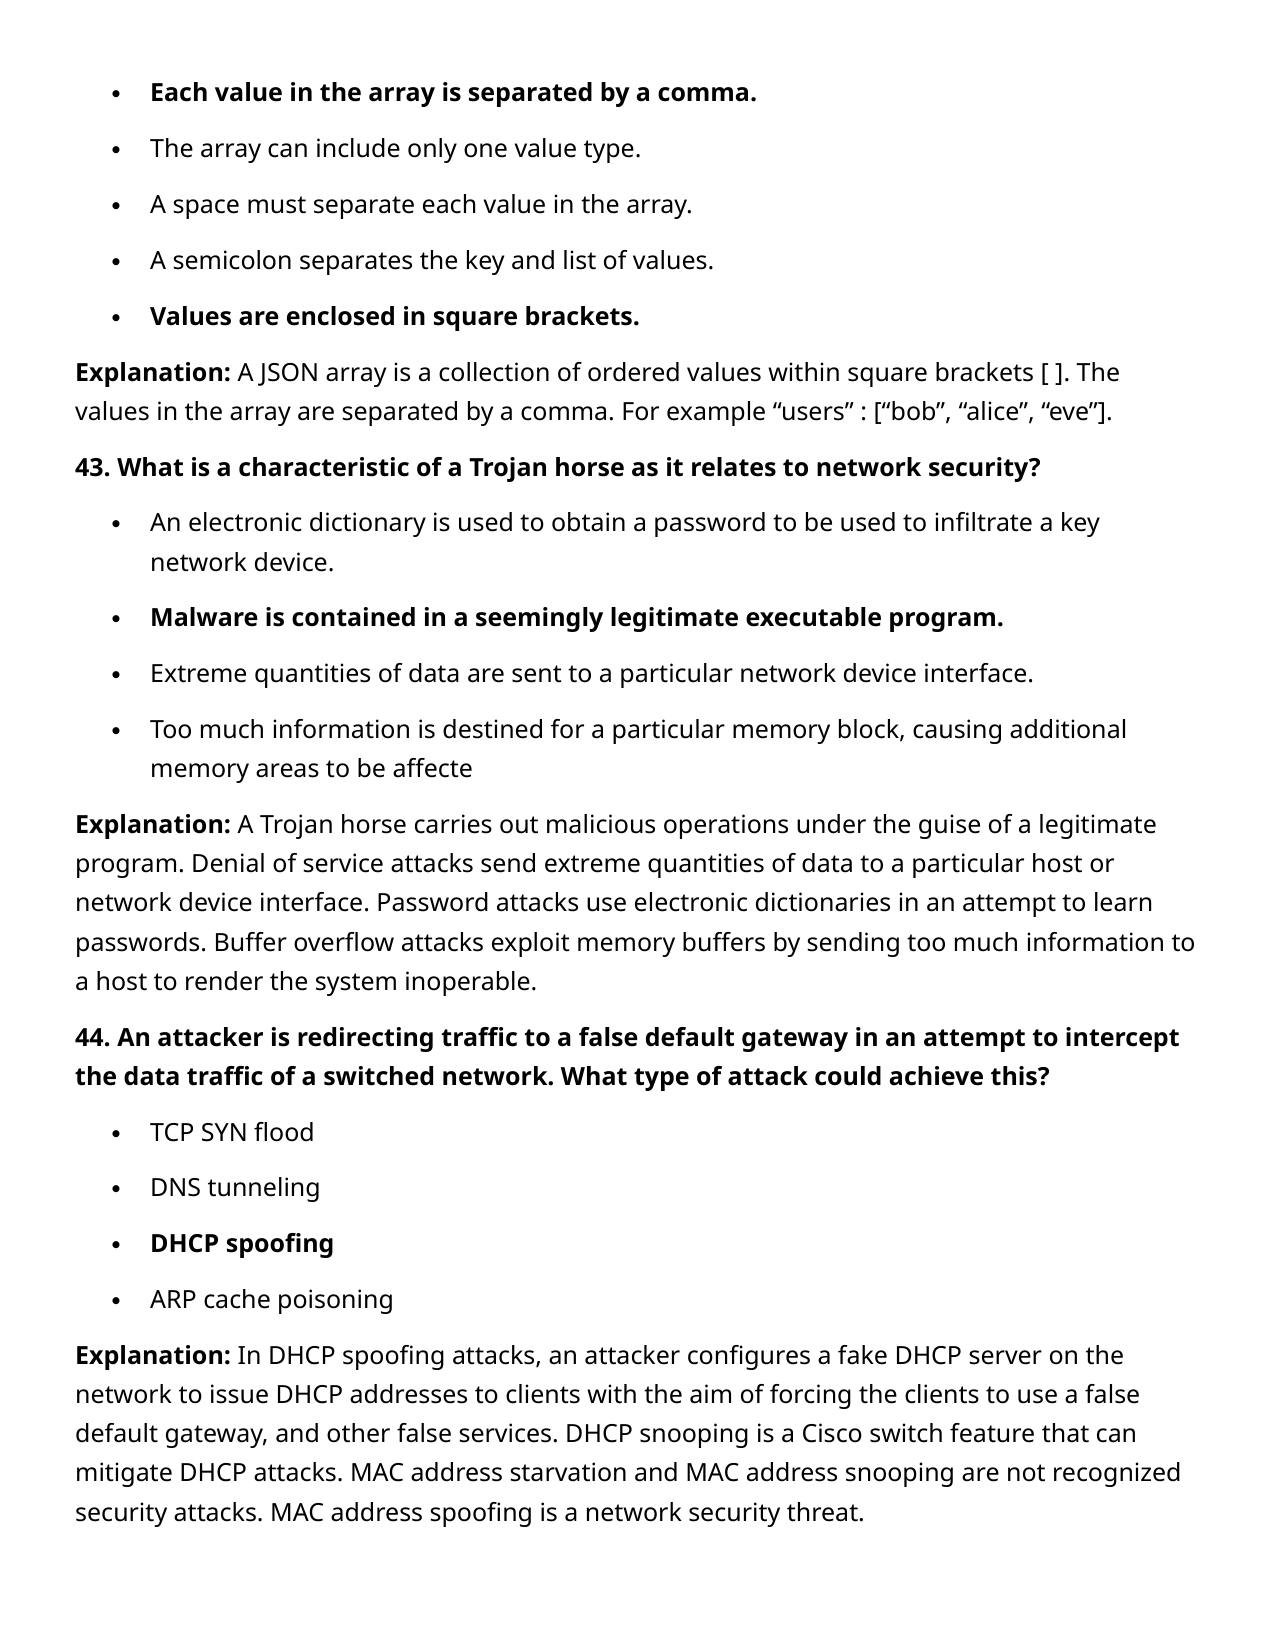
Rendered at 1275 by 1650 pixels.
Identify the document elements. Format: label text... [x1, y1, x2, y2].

list Extreme quantities of data are sent to a particular network device interface. [112, 656, 1200, 690]
list TCP SYN flood [112, 1114, 1200, 1148]
text Explanation: In DHCP spoofing attacks, an attacker configures a fake DHCP server on the network to issue DHCP addresses to clients with the aim of forcing the clients to use a false default gateway, and other false services. DHCP snooping is a Cisco switch feature that can mitigate DHCP attacks. MAC address starvation and MAC address snooping are not recognized security attacks. MAC address spoofing is a network security threat. [75, 1337, 1200, 1528]
text Explanation: A Trojan horse carries out malicious operations under the guise of a legitimate program. Denial of service attacks send extreme quantities of data to a particular host or network device interface. Password attacks use electronic dictionaries in an attempt to learn passwords. Buffer overflow attacks exploit memory buffers by sending too much information to a host to render the system inoperable. [75, 807, 1200, 997]
list An electronic dictionary is used to obtain a password to be used to infiltrate a key network device. [112, 505, 1200, 578]
list A semicolon separates the key and list of values. [112, 242, 1200, 277]
list Malware is contained in a seemingly legitimate executable program. [112, 600, 1200, 634]
list DNS tunneling [112, 1170, 1200, 1204]
list ARP cache poisoning [112, 1282, 1200, 1316]
list Values are enclosed in square brackets. [112, 298, 1200, 332]
list DHCP spoofing [112, 1226, 1200, 1260]
text 43. What is a characteristic of a Trojan horse as it relates to network security? [75, 449, 1200, 483]
list Each value in the array is separated by a comma. [112, 75, 1200, 109]
list The array can include only one value type. [112, 131, 1200, 165]
list Too much information is destined for a particular memory block, causing additional memory areas to be affecte [112, 712, 1200, 785]
text 44. An attacker is redirecting traffic to a false default gateway in an attempt to intercept the data traffic of a switched network. What type of attack could achieve this? [75, 1019, 1200, 1092]
text Explanation: A JSON array is a collection of ordered values within square brackets [ ]. The values in the array are separated by a comma. For example “users” : [“bob”, “alice”, “eve”]. [75, 354, 1200, 427]
list A space must separate each value in the array. [112, 187, 1200, 221]
